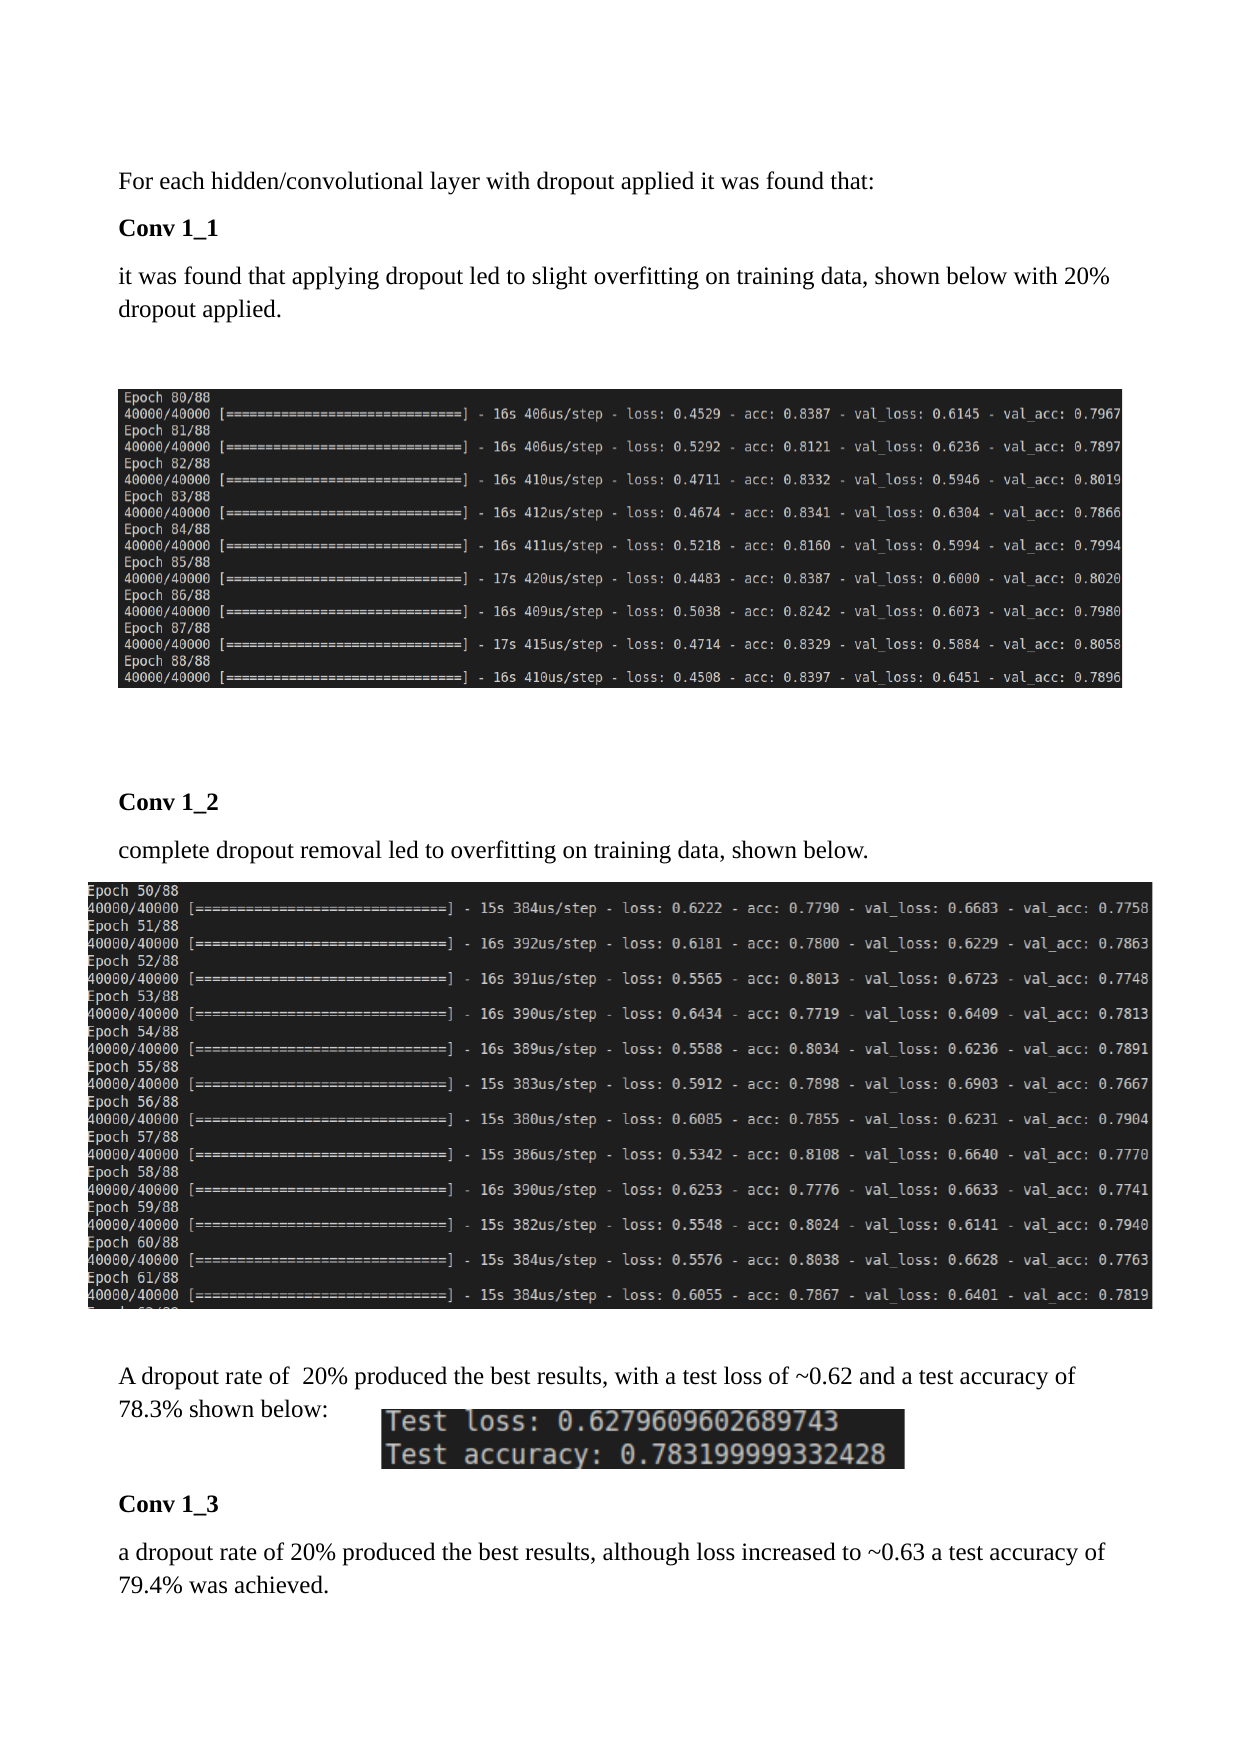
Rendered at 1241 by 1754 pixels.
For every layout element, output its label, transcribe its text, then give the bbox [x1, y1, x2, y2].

text a dropout rate of 20% produced the best results, although loss increased to ~0.63 a test accuracy of 79.4% was achieved. [118, 1537, 1122, 1598]
text A dropout rate of 20% produced the best results, with a test loss of ~0.62 and a test accuracy of 78.3% shown below: [118, 1361, 1122, 1423]
text Conv 1_3 [118, 1489, 1122, 1518]
text complete dropout removal led to overfitting on training data, shown below. [118, 835, 1122, 864]
picture [88, 882, 1153, 1309]
text Conv 1_2 [118, 787, 1122, 816]
text For each hidden/convolutional layer with dropout applied it was found that: [118, 166, 1122, 194]
picture [381, 1409, 905, 1469]
text Conv 1_1 [118, 213, 1122, 242]
picture [118, 389, 1123, 688]
text it was found that applying dropout led to slight overfitting on training data, shown below with 20% dropout applied. [118, 261, 1122, 323]
